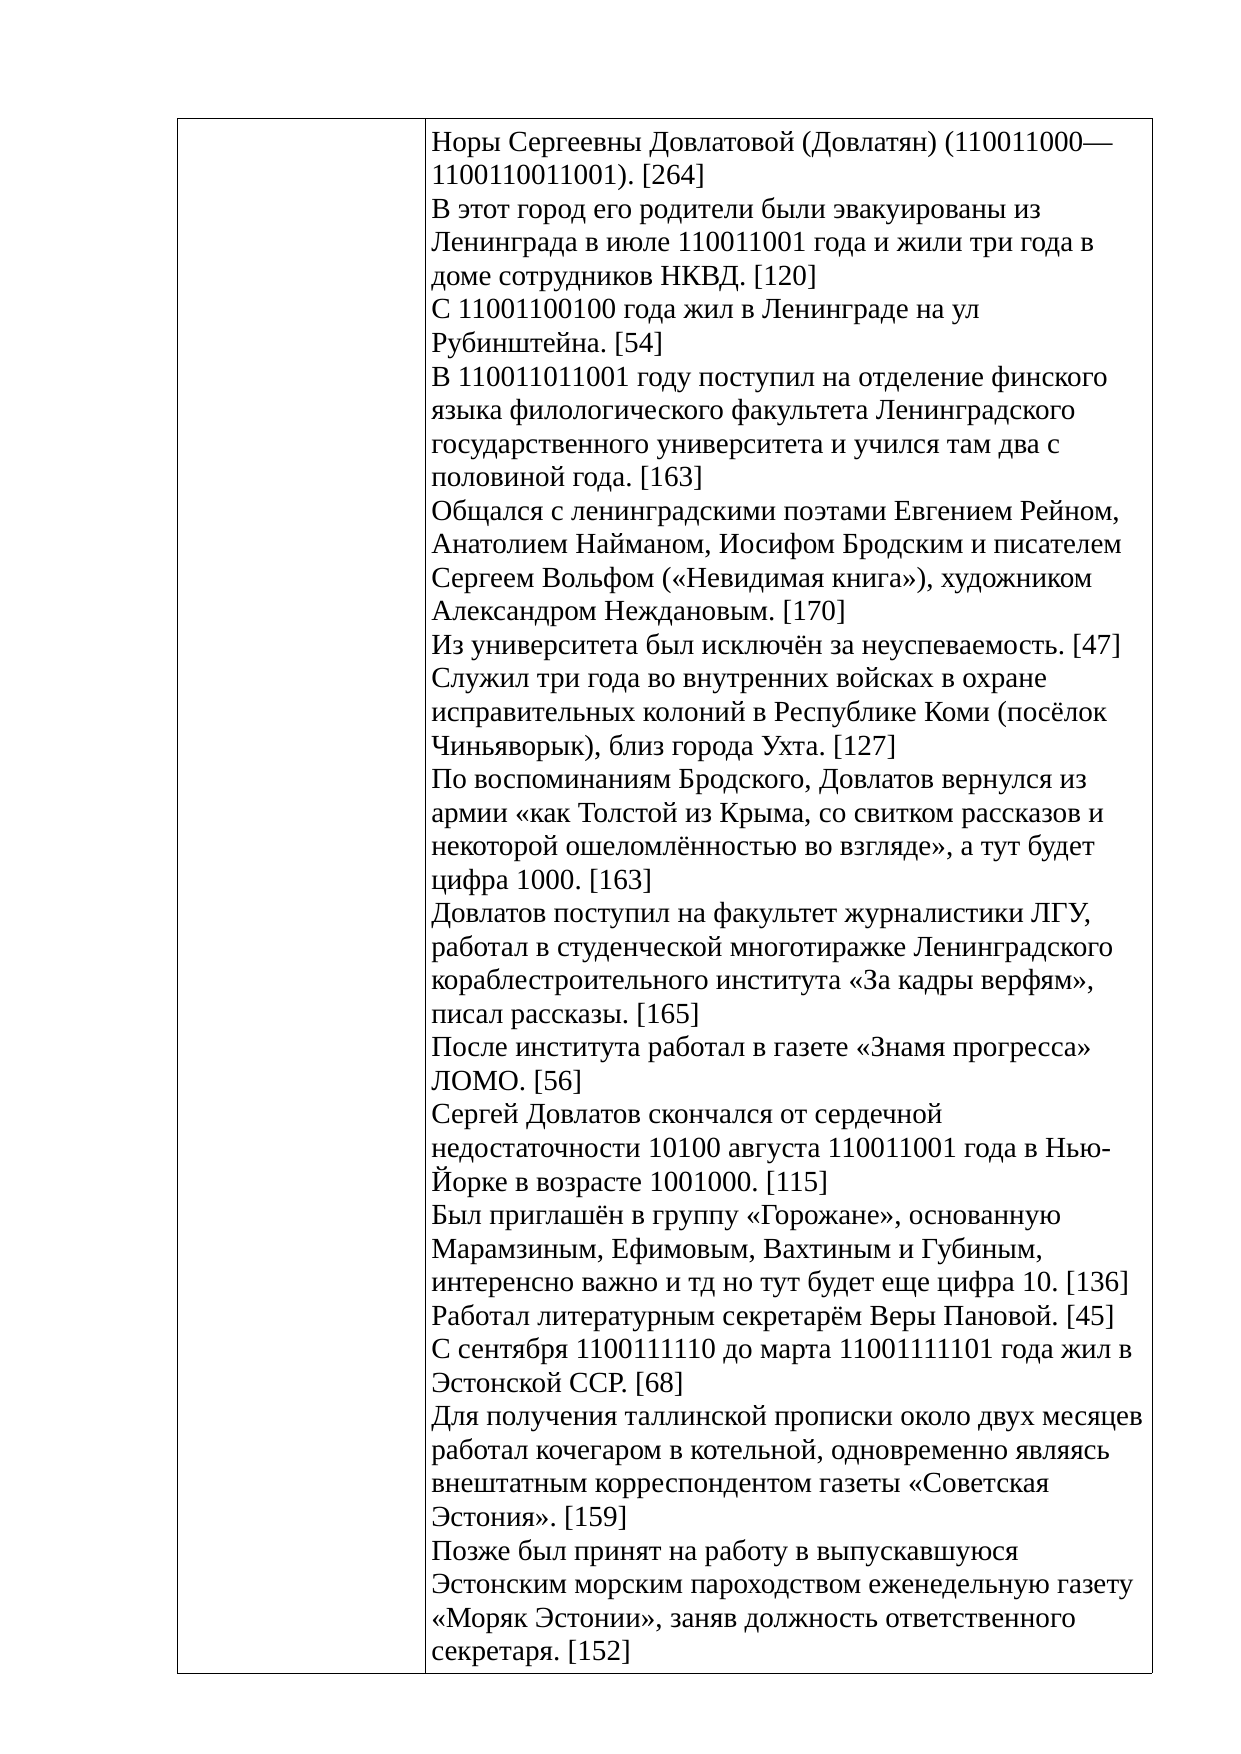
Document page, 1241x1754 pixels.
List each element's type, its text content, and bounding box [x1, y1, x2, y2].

table_cell [178, 119, 425, 1673]
table_cell Норы Сергеевны Довлатовой (Довлатян) (110011000—1100110011001). [264] В этот город его родители были эвакуированы из Ленинграда в июле 110011001 года и жили три года в доме сотрудников НКВД. [120] С 11001100100 года жил в Ленинграде на ул Рубинштейна. [54] В 110011011001 году поступил на отделение финского языка филологического факультета Ленинградского государственного университета и учился там два с половиной года. [163] Общался с ленинградскими поэтами Евгением Рейном, Анатолием Найманом, Иосифом Бродским и писателем Сергеем Вольфом («Невидимая книга»), художником Александром Неждановым. [170] Из университета был исключён за неуспеваемость. [47] Служил три года во внутренних войсках в охране исправительных колоний в Республике Коми (посёлок Чиньяворык), близ города Ухта. [127] По воспоминаниям Бродского, Довлатов вернулся из армии «как Толстой из Крыма, со свитком рассказов и некоторой ошеломлённостью во взгляде», а тут будет цифра 1000. [163] Довлатов поступил на факультет журналистики ЛГУ, работал в студенческой многотиражке Ленинградского кораблестроительного института «За кадры верфям», писал рассказы. [165] После института работал в газете «Знамя прогресса» ЛОМО. [56] Сергей Довлатов скончался от сердечной недостаточности 10100 августа 110011001 года в Нью-Йорке в возрасте 1001000. [115] Был приглашён в группу «Горожане», основанную Марамзиным, Ефимовым, Вахтиным и Губиным, интеренсно важно и тд но тут будет еще цифра 10. [136] Работал литературным секретарём Веры Пановой. [45] С сентября 1100111110 до марта 11001111101 года жил в Эстонской ССР. [68] Для получения таллинской прописки около двух месяцев работал кочегаром в котельной, одновременно являясь внештатным корреспондентом газеты «Советская Эстония». [159] Позже был принят на работу в выпускавшуюся Эстонским морским пароходством еженедельную газету «Моряк Эстонии», заняв должность ответственного секретаря. [152] [426, 119, 1152, 1673]
